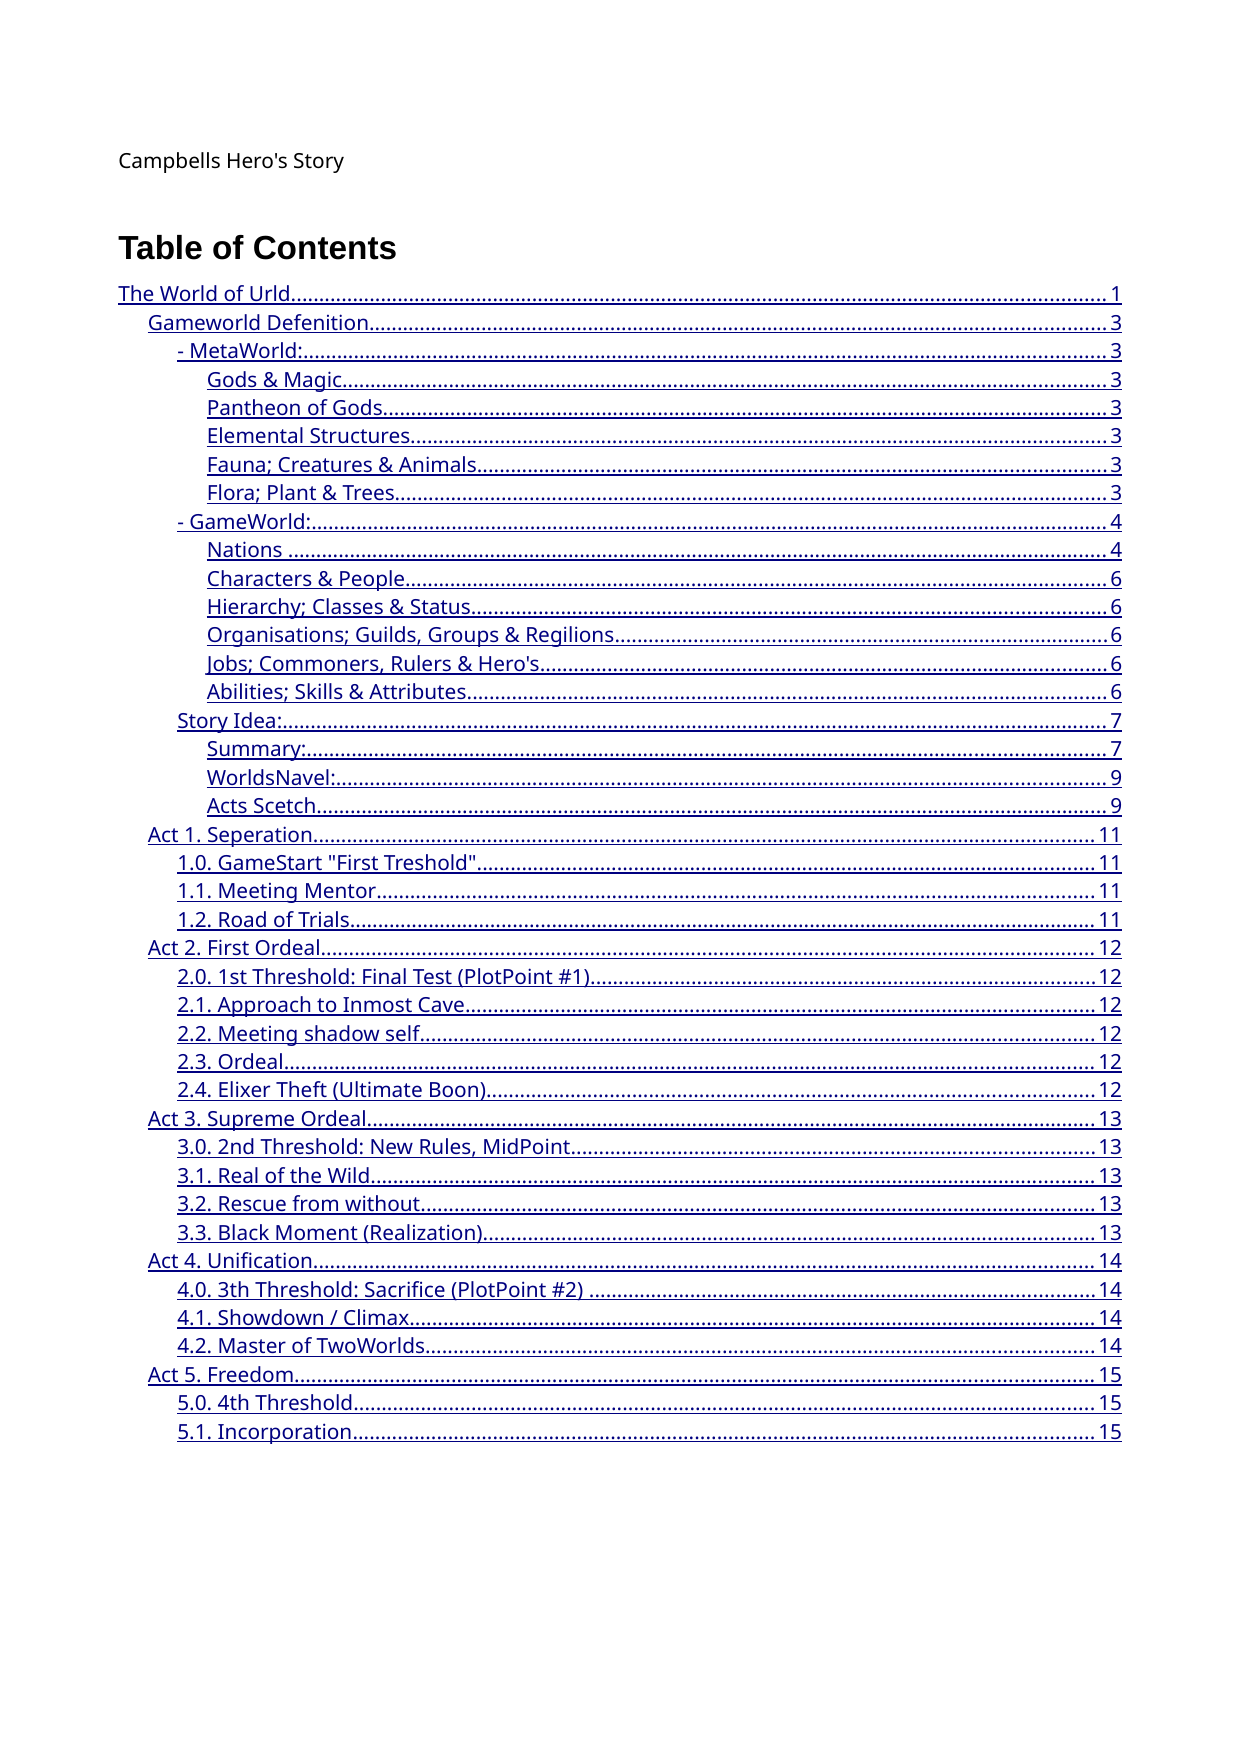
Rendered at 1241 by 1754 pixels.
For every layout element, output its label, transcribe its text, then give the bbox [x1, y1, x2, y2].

text 3.0. 2nd Threshold: New Rules, MidPoint 13 [177, 1132, 1122, 1157]
text 1.1. Meeting Mentor 11 [177, 877, 1122, 901]
text Act 3. Supreme Ordeal 13 [148, 1104, 1122, 1128]
text Hierarchy; Classes & Status 6 [207, 592, 1122, 616]
text WorldsNavel: 9 [207, 763, 1122, 787]
text Abilities; Skills & Attributes 6 [207, 677, 1122, 702]
text Gods & Magic 3 [207, 365, 1122, 389]
text - MetaWorld: 3 [177, 336, 1122, 360]
text Act 1. Seperation. 11 [148, 820, 1122, 844]
text Characters & People 6 [207, 564, 1122, 588]
text The World of Urld. 1 [118, 279, 1122, 303]
text Gameworld Defenition. 3 [148, 308, 1122, 332]
text Elemental Structures 3 [207, 422, 1122, 446]
text 4.0. 3th Threshold: Sacrifice (PlotPoint #2) 14 [177, 1275, 1122, 1299]
text Nations 4 [207, 535, 1122, 559]
text Organisations; Guilds, Groups & Regilions 6 [207, 621, 1122, 645]
text 2.0. 1st Threshold: Final Test (PlotPoint #1) 12 [177, 962, 1122, 986]
text 5.1. Incorporation 15 [177, 1417, 1122, 1441]
text 1.0. GameStart "First Treshold" 11 [177, 848, 1122, 872]
text Jobs; Commoners, Rulers & Hero's 6 [207, 649, 1122, 673]
text Story Idea: 7 [177, 706, 1122, 730]
text 2.4. Elixer Theft (Ultimate Boon) 12 [177, 1076, 1122, 1100]
text 4.2. Master of TwoWorlds 14 [177, 1332, 1122, 1356]
text Flora; Plant & Trees 3 [207, 478, 1122, 503]
text Summary: 7 [207, 734, 1122, 758]
text Acts Scetch 9 [207, 791, 1122, 815]
text Fauna; Creatures & Animals 3 [207, 450, 1122, 474]
text Pantheon of Gods 3 [207, 393, 1122, 417]
text Act 2. First Ordeal 12 [148, 933, 1122, 958]
text 5.0. 4th Threshold 15 [177, 1388, 1122, 1413]
text Campbells Hero's Story [118, 147, 1122, 175]
text 3.1. Real of the Wild 13 [177, 1161, 1122, 1185]
text 2.3. Ordeal 12 [177, 1047, 1122, 1071]
text - GameWorld: 4 [177, 507, 1122, 531]
text 3.2. Rescue from without 13 [177, 1189, 1122, 1213]
text 3.3. Black Moment (Realization) 13 [177, 1218, 1122, 1242]
text 2.2. Meeting shadow self 12 [177, 1019, 1122, 1043]
text 1.2. Road of Trials 11 [177, 905, 1122, 929]
text Act 5. Freedom 15 [148, 1360, 1122, 1384]
subtitle Table of Contents [118, 228, 1122, 267]
text 2.1. Approach to Inmost Cave 12 [177, 990, 1122, 1014]
text 4.1. Showdown / Climax 14 [177, 1303, 1122, 1327]
text Act 4. Unification 14 [148, 1246, 1122, 1270]
